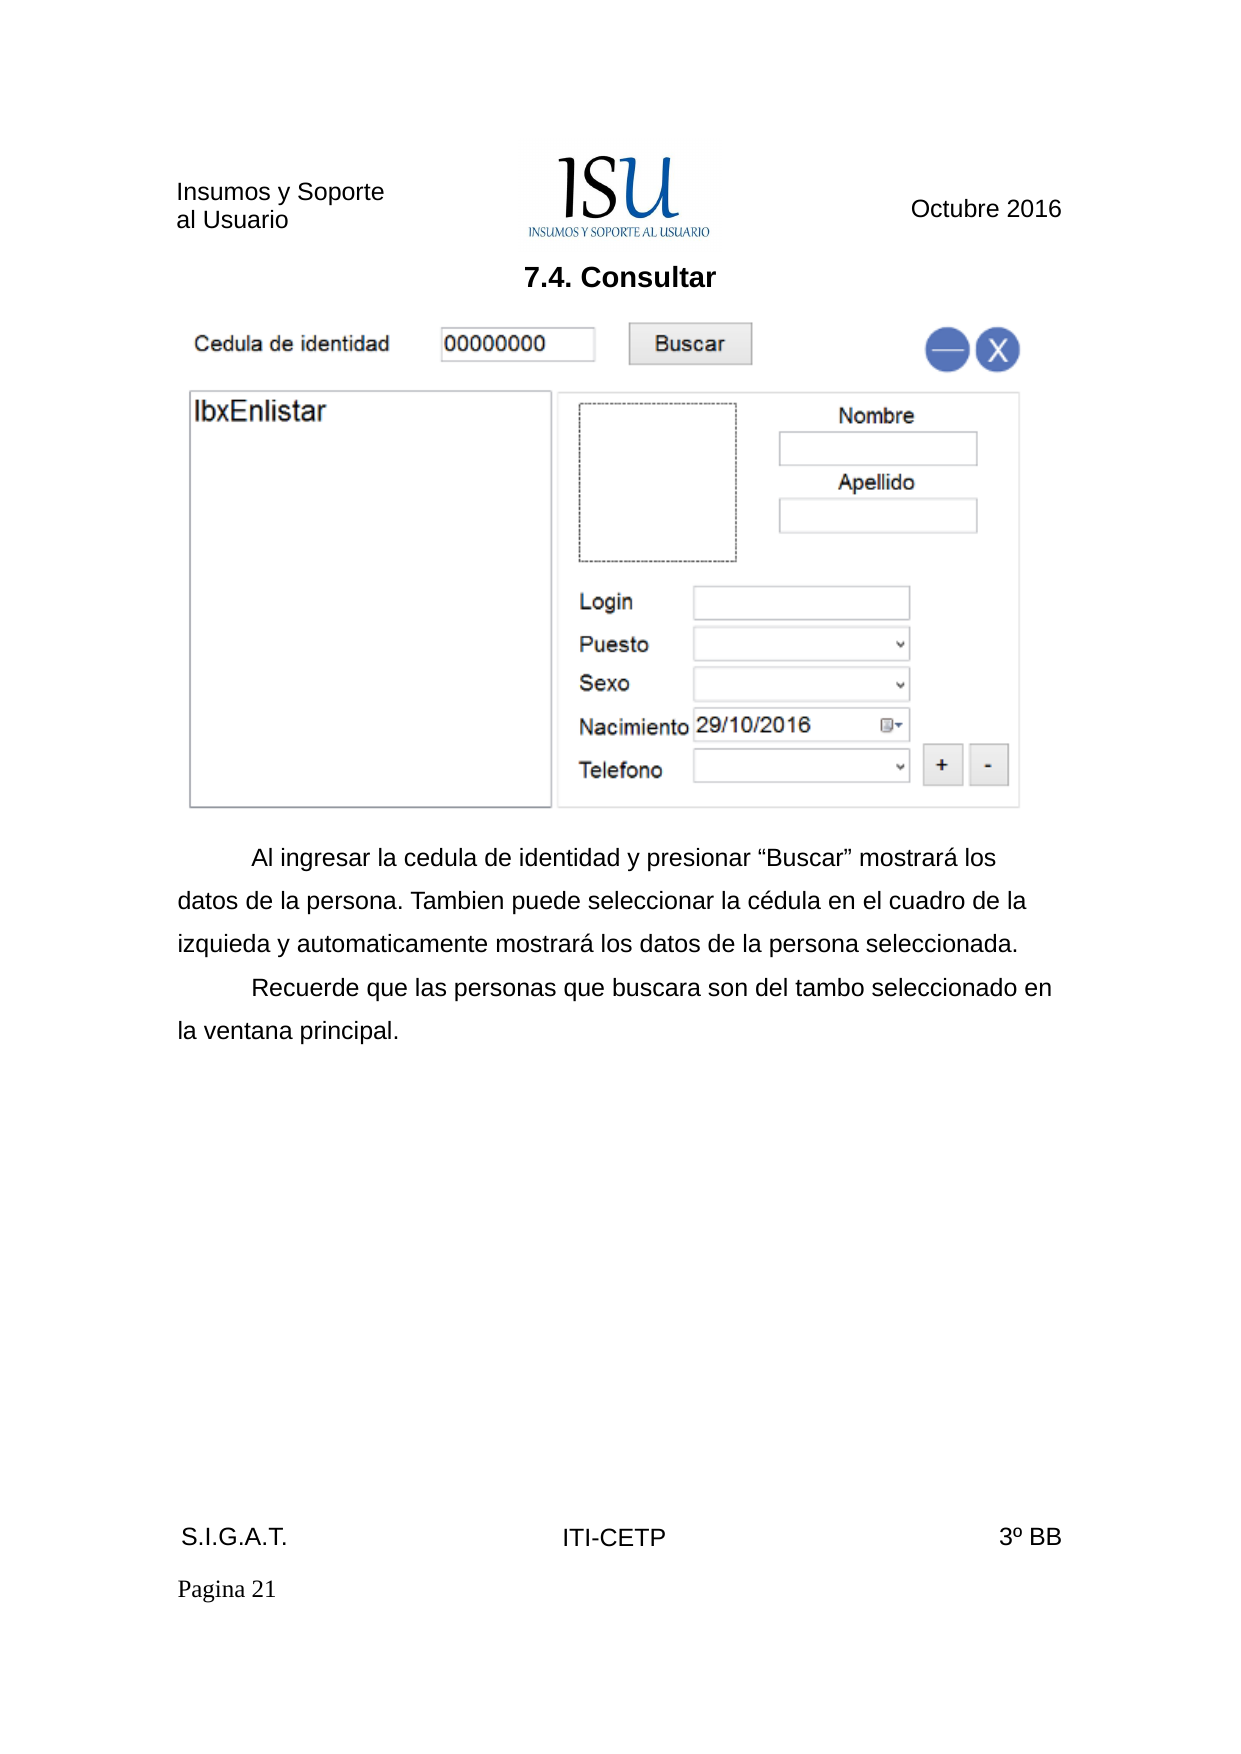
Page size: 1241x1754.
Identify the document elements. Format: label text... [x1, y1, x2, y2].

text Recuerde que las personas que buscara son del tambo seleccionado en la ventana principal. [177, 972, 1063, 1044]
text [177, 310, 1063, 318]
text 7.4. Consultar [177, 260, 1063, 293]
text Al ingresar la cedula de identidad y presionar “Buscar” mostrará los datos de la persona. Tambien puede seleccionar la cédula en el cuadro de la izquieda y automaticamente mostrará los datos de la persona seleccionada. [177, 829, 1063, 958]
picture [517, 138, 723, 252]
